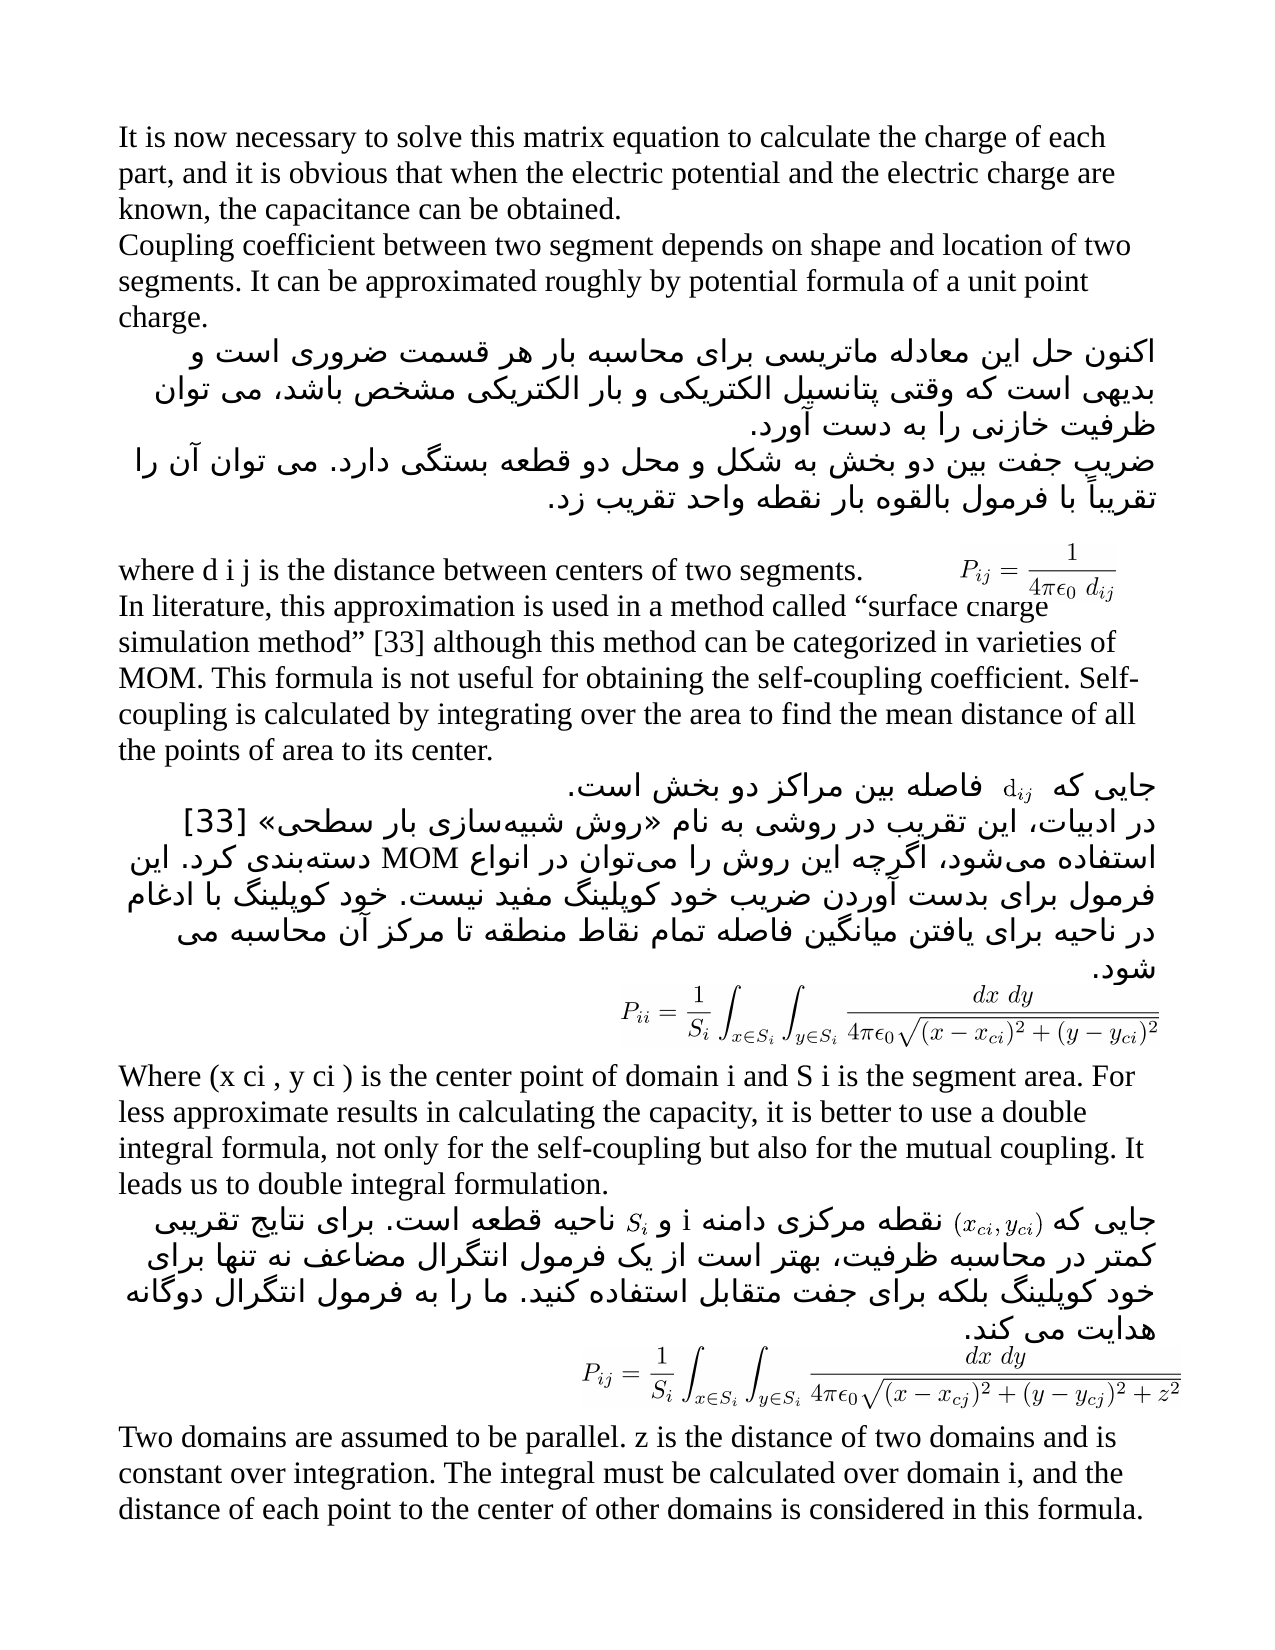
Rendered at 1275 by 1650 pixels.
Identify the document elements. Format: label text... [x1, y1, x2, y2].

text It is now necessary to solve this matrix equation to calculate the charge of each part, and it is obvious that when the electric potential and the electric charge are known, the capacitance can be obtained. [118, 118, 1157, 226]
text اکنون حل این معادله ماتریسی برای محاسبه بار هر قسمت ضروری است و بدیهی است که وقتی پتانسیل الکتریکی و بار الکتریکی مشخص باشد، می توان ظرفیت خازنی را به دست آورد. [118, 334, 1157, 443]
text Where (x ci , y ci ) is the center point of domain i and S i is the segment area. For less approximate results in calculating the capacity, it is better to use a double integral formula, not only for the self-coupling but also for the mutual coupling. It leads us to double integral formulation. [118, 1057, 1157, 1201]
text where d i j is the distance between centers of two segments. [118, 551, 960, 587]
text جایی که فاصله بین مراکز دو بخش است. [118, 767, 1157, 803]
picture [582, 1346, 1181, 1409]
text Two domains are assumed to be parallel. z is the distance of two domains and is constant over integration. The integral must be calculated over domain i, and the distance of each point to the center of other domains is considered in this formula. [118, 1418, 1157, 1526]
text In literature, this approximation is used in a method called “surface charge simulation method” [33] although this method can be categorized in varieties of MOM. This formula is not useful for obtaining the self-coupling coefficient. Self-coupling is calculated by integrating over the area to find the mean distance of all the points of area to its center. [118, 587, 1157, 767]
picture [960, 543, 1116, 602]
text Coupling coefficient between two segment depends on shape and location of two segments. It can be approximated roughly by potential formula of a unit point charge. [118, 226, 1157, 334]
text ضریب جفت بین دو بخش به شکل و محل دو قطعه بستگی دارد. می توان آن را تقریباً با فرمول بالقوه بار نقطه واحد تقریب زد. [118, 443, 1157, 516]
text [1116, 551, 1157, 587]
text جایی که نقطه مرکزی دامنه i و ناحیه قطعه است. برای نتایج تقریبی کمتر در محاسبه ظرفیت، بهتر است از یک فرمول انتگرال مضاعف نه تنها برای خود کوپلینگ بلکه برای جفت متقابل استفاده کنید. ما را به فرمول انتگرال دوگانه هدایت می کند. [118, 1201, 1157, 1346]
text در ادبیات، این تقریب در روشی به نام «روش شبیه‌سازی بار سطحی» [33] استفاده می‌شود، اگرچه این روش را می‌توان در انواع MOM دسته‌بندی کرد. این فرمول برای بدست آوردن ضریب خود کوپلینگ مفید نیست. خود کوپلینگ با ادغام در ناحیه برای یافتن میانگین فاصله تمام نقاط منطقه تا مرکز آن محاسبه می شود. [118, 803, 1157, 985]
picture [621, 985, 1159, 1047]
